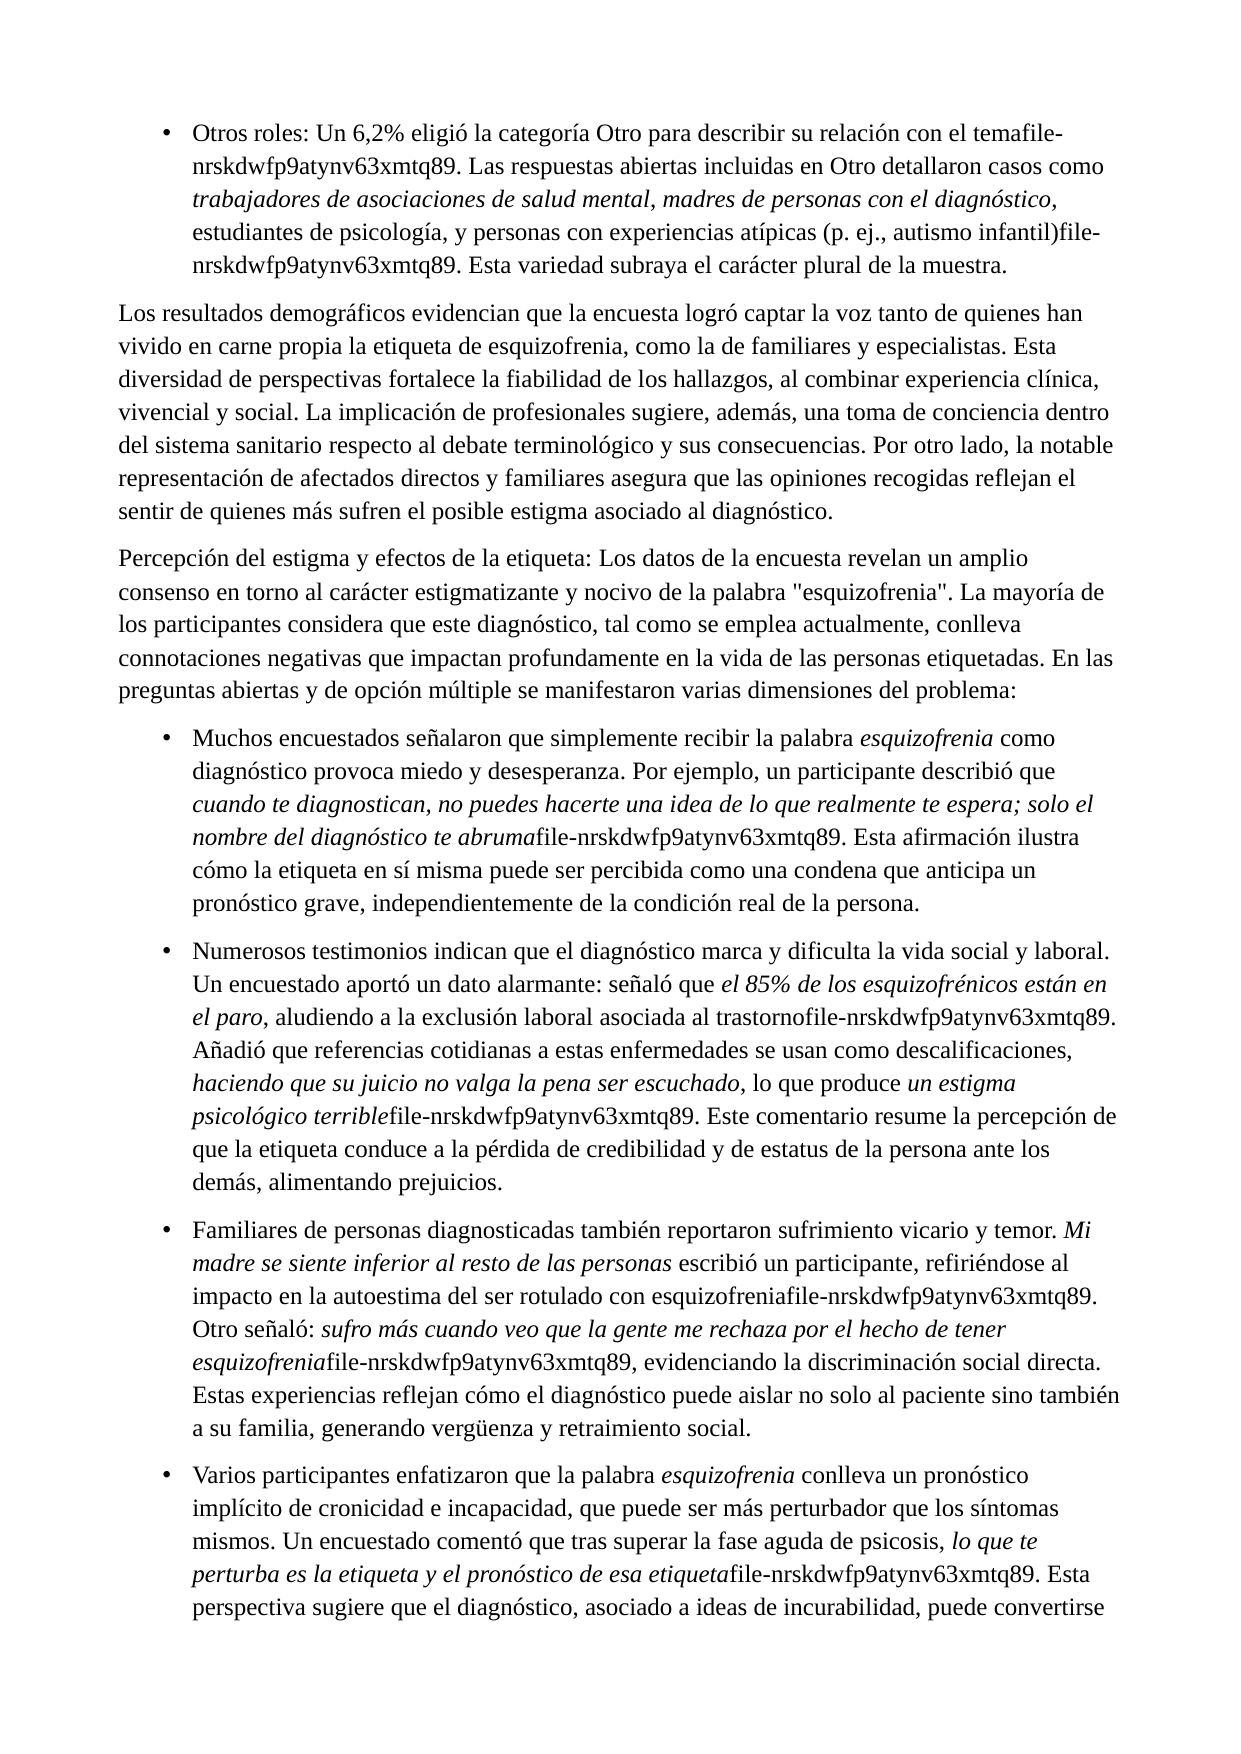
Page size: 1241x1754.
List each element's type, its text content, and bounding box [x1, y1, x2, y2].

list Otros roles: Un 6,2% eligió la categoría Otro para describir su relación con el temafile-nrskdwfp9atynv63xmtq89. Las respuestas abiertas incluidas en Otro detallaron casos como trabajadores de asociaciones de salud mental, madres de personas con el diagnóstico, estudiantes de psicología, y personas con experiencias atípicas (p. ej., autismo infantil)file-nrskdwfp9atynv63xmtq89. Esta variedad subraya el carácter plural de la muestra. [162, 118, 1122, 279]
text Los resultados demográficos evidencian que la encuesta logró captar la voz tanto de quienes han vivido en carne propia la etiqueta de esquizofrenia, como la de familiares y especialistas. Esta diversidad de perspectivas fortalece la fiabilidad de los hallazgos, al combinar experiencia clínica, vivencial y social. La implicación de profesionales sugiere, además, una toma de conciencia dentro del sistema sanitario respecto al debate terminológico y sus consecuencias. Por otro lado, la notable representación de afectados directos y familiares asegura que las opiniones recogidas reflejan el sentir de quienes más sufren el posible estigma asociado al diagnóstico. [118, 298, 1122, 525]
list Numerosos testimonios indican que el diagnóstico marca y dificulta la vida social y laboral. Un encuestado aportó un dato alarmante: señaló que el 85% de los esquizofrénicos están en el paro, aludiendo a la exclusión laboral asociada al trastornofile-nrskdwfp9atynv63xmtq89. Añadió que referencias cotidianas a estas enfermedades se usan como descalificaciones, haciendo que su juicio no valga la pena ser escuchado, lo que produce un estigma psicológico terriblefile-nrskdwfp9atynv63xmtq89. Este comentario resume la percepción de que la etiqueta conduce a la pérdida de credibilidad y de estatus de la persona ante los demás, alimentando prejuicios. [162, 936, 1122, 1196]
text Percepción del estigma y efectos de la etiqueta: Los datos de la encuesta revelan un amplio consenso en torno al carácter estigmatizante y nocivo de la palabra "esquizofrenia". La mayoría de los participantes considera que este diagnóstico, tal como se emplea actualmente, conlleva connotaciones negativas que impactan profundamente en la vida de las personas etiquetadas. En las preguntas abiertas y de opción múltiple se manifestaron varias dimensiones del problema: [118, 543, 1122, 704]
list Varios participantes enfatizaron que la palabra esquizofrenia conlleva un pronóstico implícito de cronicidad e incapacidad, que puede ser más perturbador que los síntomas mismos. Un encuestado comentó que tras superar la fase aguda de psicosis, lo que te perturba es la etiqueta y el pronóstico de esa etiquetafile-nrskdwfp9atynv63xmtq89. Esta perspectiva sugiere que el diagnóstico, asociado a ideas de incurabilidad, puede convertirse [162, 1460, 1122, 1621]
list Muchos encuestados señalaron que simplemente recibir la palabra esquizofrenia como diagnóstico provoca miedo y desesperanza. Por ejemplo, un participante describió que cuando te diagnostican, no puedes hacerte una idea de lo que realmente te espera; solo el nombre del diagnóstico te abrumafile-nrskdwfp9atynv63xmtq89. Esta afirmación ilustra cómo la etiqueta en sí misma puede ser percibida como una condena que anticipa un pronóstico grave, independientemente de la condición real de la persona. [162, 723, 1122, 917]
list Familiares de personas diagnosticadas también reportaron sufrimiento vicario y temor. Mi madre se siente inferior al resto de las personas escribió un participante, refiriéndose al impacto en la autoestima del ser rotulado con esquizofreniafile-nrskdwfp9atynv63xmtq89. Otro señaló: sufro más cuando veo que la gente me rechaza por el hecho de tener esquizofreniafile-nrskdwfp9atynv63xmtq89, evidenciando la discriminación social directa. Estas experiencias reflejan cómo el diagnóstico puede aislar no solo al paciente sino también a su familia, generando vergüenza y retraimiento social. [162, 1215, 1122, 1442]
